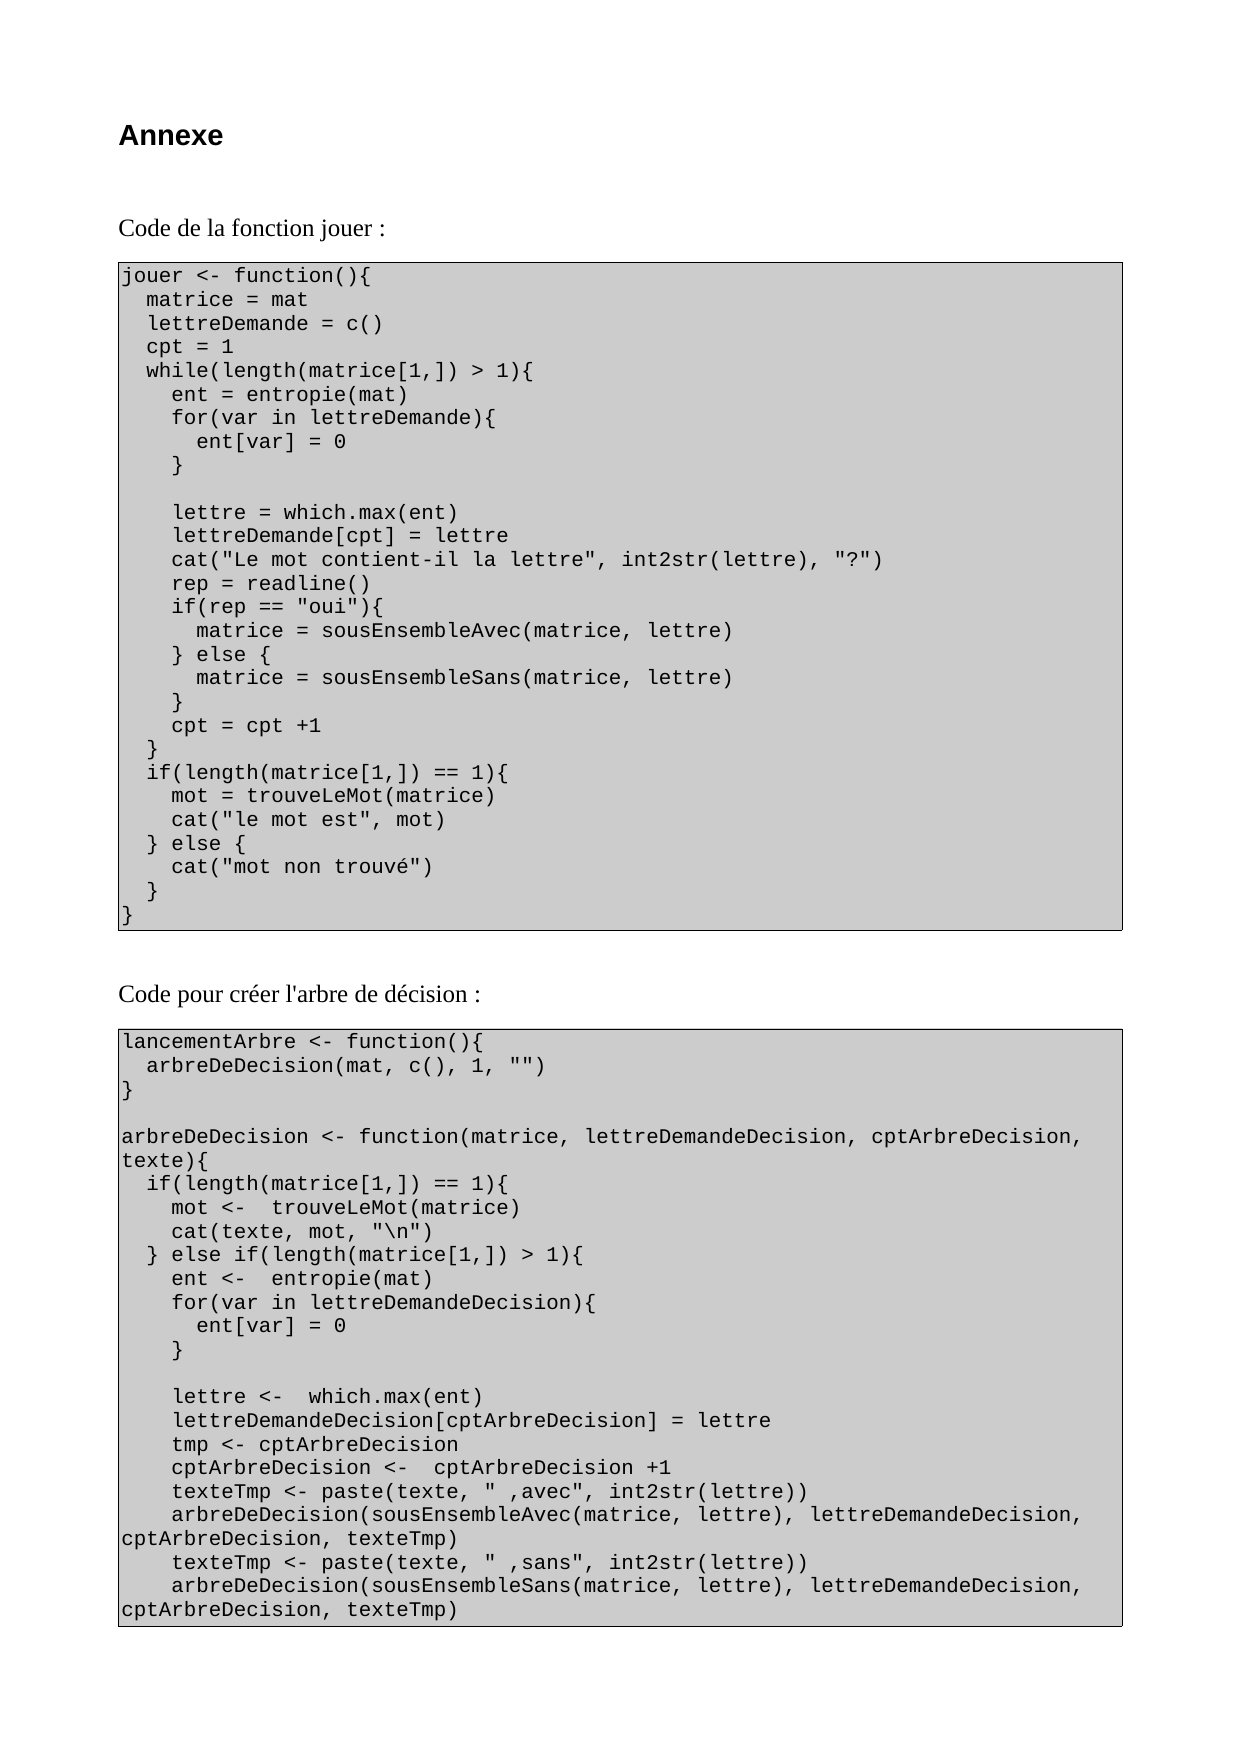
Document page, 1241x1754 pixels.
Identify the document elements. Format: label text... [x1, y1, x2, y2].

text } else { [119, 641, 1122, 664]
text rep = readline() [119, 570, 1122, 593]
text } [119, 735, 1122, 759]
text matrice = mat [119, 286, 1122, 309]
text if(rep == "oui"){ [119, 593, 1122, 617]
text Code de la fonction jouer : [118, 213, 1122, 242]
text lettreDemandeDecision[cptArbreDecision] = lettre [119, 1407, 1122, 1431]
text for(var in lettreDemandeDecision){ [119, 1289, 1122, 1312]
text cat("mot non trouvé") [119, 853, 1122, 877]
subtitle Annexe [118, 118, 1122, 152]
text } [119, 1076, 1122, 1099]
text } [119, 877, 1122, 901]
text lancementArbre <- function(){ [119, 1030, 1122, 1052]
text } [119, 451, 1122, 475]
text lettreDemande = c() [119, 309, 1122, 333]
text mot <- trouveLeMot(matrice) [119, 1194, 1122, 1218]
text cpt = cpt +1 [119, 712, 1122, 735]
text ent[var] = 0 [119, 428, 1122, 451]
text lettre = which.max(ent) [119, 499, 1122, 522]
text matrice = sousEnsembleAvec(matrice, lettre) [119, 617, 1122, 641]
text for(var in lettreDemande){ [119, 404, 1122, 428]
text arbreDeDecision(sousEnsembleSans(matrice, lettre), lettreDemandeDecision, cptArbreDecision, texteTmp) [119, 1572, 1122, 1626]
text ent <- entropie(mat) [119, 1265, 1122, 1289]
text cat("Le mot contient-il la lettre", int2str(lettre), "?") [119, 546, 1122, 570]
text tmp <- cptArbreDecision [119, 1431, 1122, 1454]
text cat("le mot est", mot) [119, 806, 1122, 830]
text Code pour créer l'arbre de décision : [118, 979, 1122, 1008]
text cptArbreDecision <- cptArbreDecision +1 [119, 1454, 1122, 1478]
text ent = entropie(mat) [119, 381, 1122, 404]
text lettre <- which.max(ent) [119, 1383, 1122, 1407]
text } else if(length(matrice[1,]) > 1){ [119, 1241, 1122, 1265]
text matrice = sousEnsembleSans(matrice, lettre) [119, 664, 1122, 688]
text texteTmp <- paste(texte, " ,avec", int2str(lettre)) [119, 1478, 1122, 1501]
text mot = trouveLeMot(matrice) [119, 782, 1122, 806]
text ent[var] = 0 [119, 1312, 1122, 1336]
text while(length(matrice[1,]) > 1){ [119, 357, 1122, 381]
text if(length(matrice[1,]) == 1){ [119, 1170, 1122, 1194]
text } [119, 901, 1122, 930]
text arbreDeDecision(mat, c(), 1, "") [119, 1052, 1122, 1076]
text } [119, 1336, 1122, 1359]
text } [119, 688, 1122, 712]
text arbreDeDecision(sousEnsembleAvec(matrice, lettre), lettreDemandeDecision, cptArbreDecision, texteTmp) [119, 1501, 1122, 1549]
text arbreDeDecision <- function(matrice, lettreDemandeDecision, cptArbreDecision, texte){ [119, 1123, 1122, 1170]
text } else { [119, 830, 1122, 853]
text if(length(matrice[1,]) == 1){ [119, 759, 1122, 782]
text jouer <- function(){ [119, 263, 1122, 286]
text cat(texte, mot, "\n") [119, 1218, 1122, 1241]
text cpt = 1 [119, 333, 1122, 357]
text lettreDemande[cpt] = lettre [119, 522, 1122, 546]
text texteTmp <- paste(texte, " ,sans", int2str(lettre)) [119, 1549, 1122, 1572]
